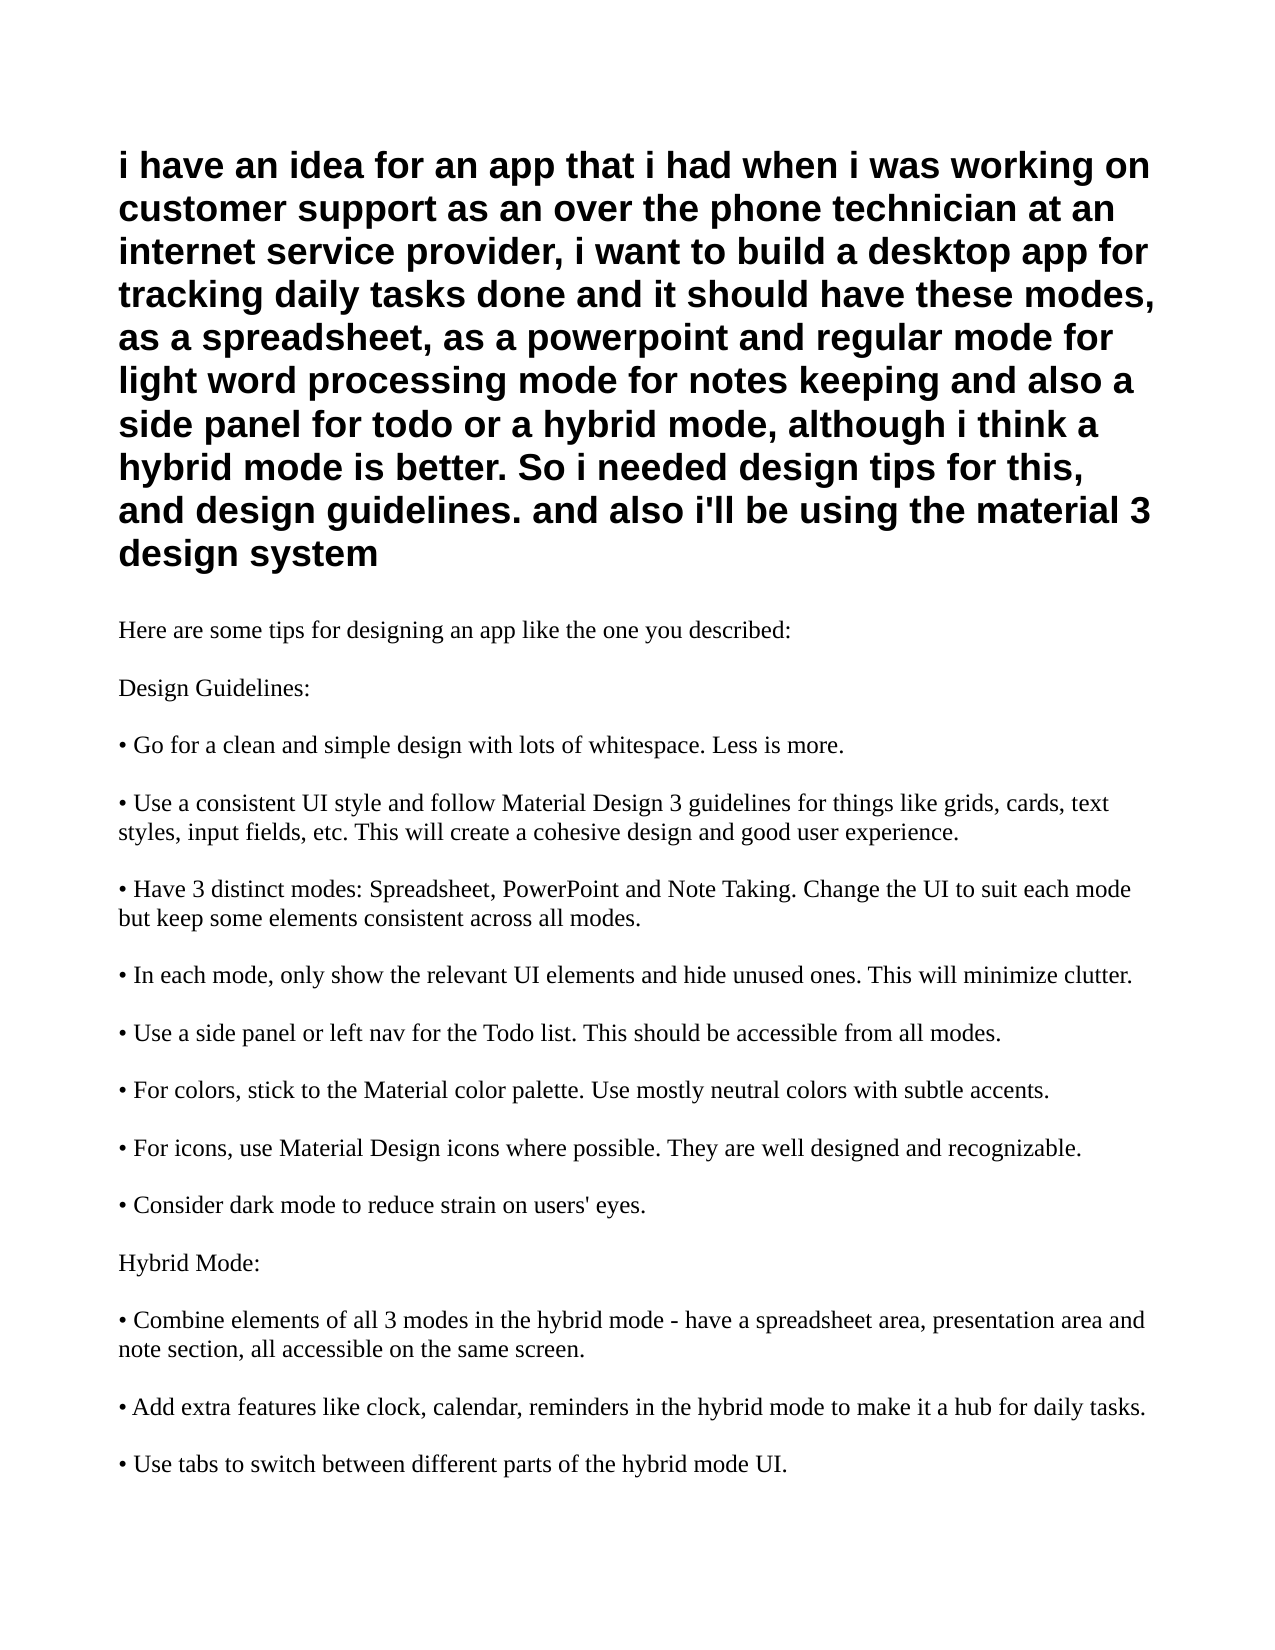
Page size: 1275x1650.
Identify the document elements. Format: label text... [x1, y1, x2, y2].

text Here are some tips for designing an app like the one you described: [118, 616, 1157, 644]
text • In each mode, only show the relevant UI elements and hide unused ones. This will minimize clutter. [118, 961, 1157, 989]
text • Use a consistent UI style and follow Material Design 3 guidelines for things like grids, cards, text styles, input fields, etc. This will create a cohesive design and good user experience. [118, 788, 1157, 846]
text • For icons, use Material Design icons where possible. They are well designed and recognizable. [118, 1133, 1157, 1162]
text • Have 3 distinct modes: Spreadsheet, PowerPoint and Note Taking. Change the UI to suit each mode but keep some elements consistent across all modes. [118, 874, 1157, 932]
text Design Guidelines: [118, 673, 1157, 702]
subtitle i have an idea for an app that i had when i was working on customer support as an over the phone technician at an internet service provider, i want to build a desktop app for tracking daily tasks done and it should have these modes, as a spreadsheet, as a powerpoint and regular mode for light word processing mode for notes keeping and also a side panel for todo or a hybrid mode, although i think a hybrid mode is better. So i needed design tips for this, and design guidelines. and also i'll be using the material 3 design system [118, 143, 1157, 574]
text • Combine elements of all 3 modes in the hybrid mode - have a spreadsheet area, presentation area and note section, all accessible on the same screen. [118, 1306, 1157, 1363]
text • Consider dark mode to reduce strain on users' eyes. [118, 1191, 1157, 1219]
text • Add extra features like clock, calendar, reminders in the hybrid mode to make it a hub for daily tasks. [118, 1392, 1157, 1421]
text • Go for a clean and simple design with lots of whitespace. Less is more. [118, 731, 1157, 759]
text • Use tabs to switch between different parts of the hybrid mode UI. [118, 1449, 1157, 1478]
text • For colors, stick to the Material color palette. Use mostly neutral colors with subtle accents. [118, 1076, 1157, 1104]
text • Use a side panel or left nav for the Todo list. This should be accessible from all modes. [118, 1018, 1157, 1047]
text Hybrid Mode: [118, 1248, 1157, 1277]
